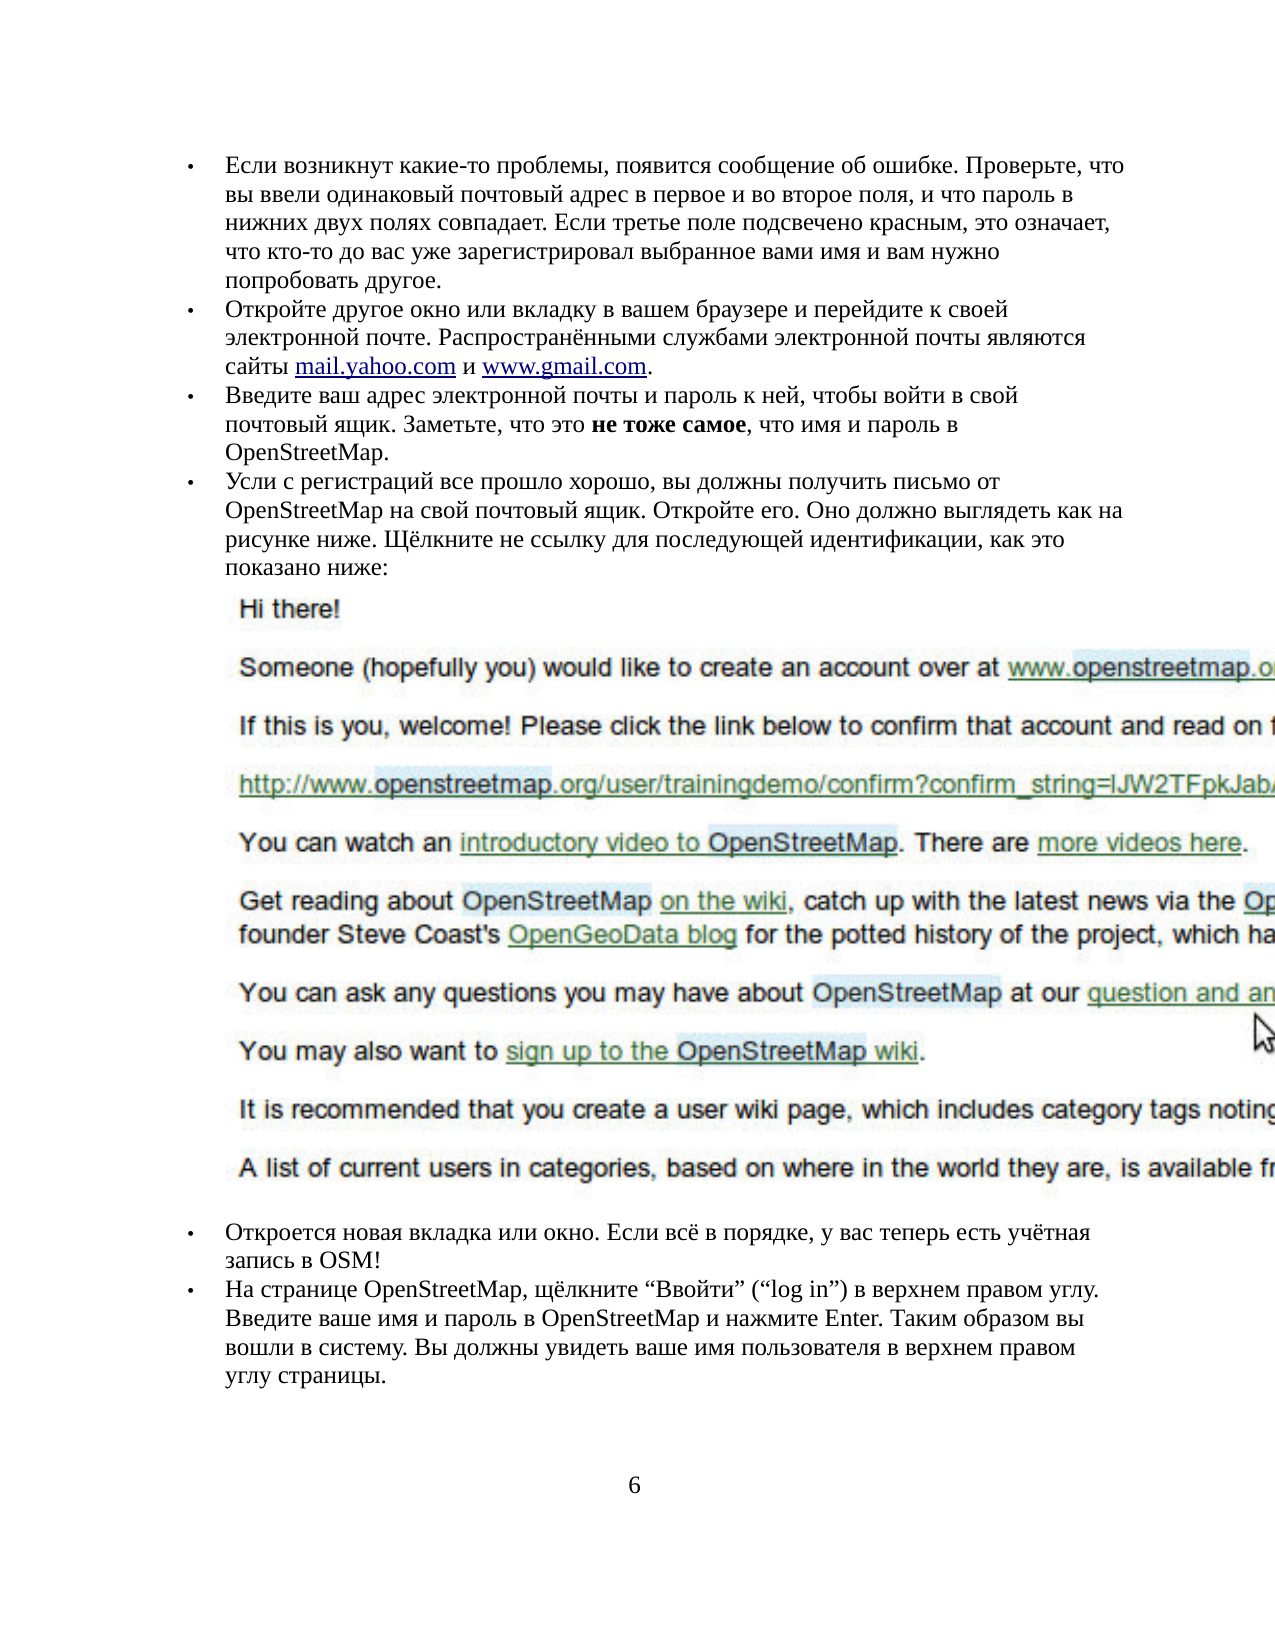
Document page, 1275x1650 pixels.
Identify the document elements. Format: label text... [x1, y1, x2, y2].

list Введите ваш адрес электронной почты и пароль к ней, чтобы войти в свой почтовый ящик. Заметьте, что это не тоже самое, что имя и пароль в OpenStreetMap. [187, 380, 1125, 466]
list Усли с регистраций все прошло хорошо, вы должны получить письмо от OpenStreetMap на свой почтовый ящик. Откройте его. Оно должно выглядеть как на рисунке ниже. Щёлкните не ссылку для последующей идентификации, как это показано ниже: [187, 466, 1125, 581]
picture [225, 581, 1275, 1217]
list Откроется новая вкладка или окно. Если всё в порядке, у вас теперь есть учётная запись в OSM! [187, 1217, 1125, 1274]
list На странице OpenStreetMap, щёлкните “Ввойти” (“log in”) в верхнем правом углу. Введите ваше имя и пароль в OpenStreetMap и нажмите Enter. Таким образом вы вошли в систему. Вы должны увидеть ваше имя пользователя в верхнем правом углу страницы. [187, 1274, 1125, 1389]
list Откройте другое окно или вкладку в вашем браузере и перейдите к своей электронной почте. Распространёнными службами электронной почты являются сайты mail.yahoo.com и www.gmail.com. [187, 294, 1125, 380]
list Если возникнут какие-то проблемы, появится сообщение об ошибке. Проверьте, что вы ввели одинаковый почтовый адрес в первое и во второе поля, и что пароль в нижних двух полях совпадает. Если третье поле подсвечено красным, это означает, что кто-то до вас уже зарегистрировал выбранное вами имя и вам нужно попробовать другое. [187, 150, 1125, 294]
